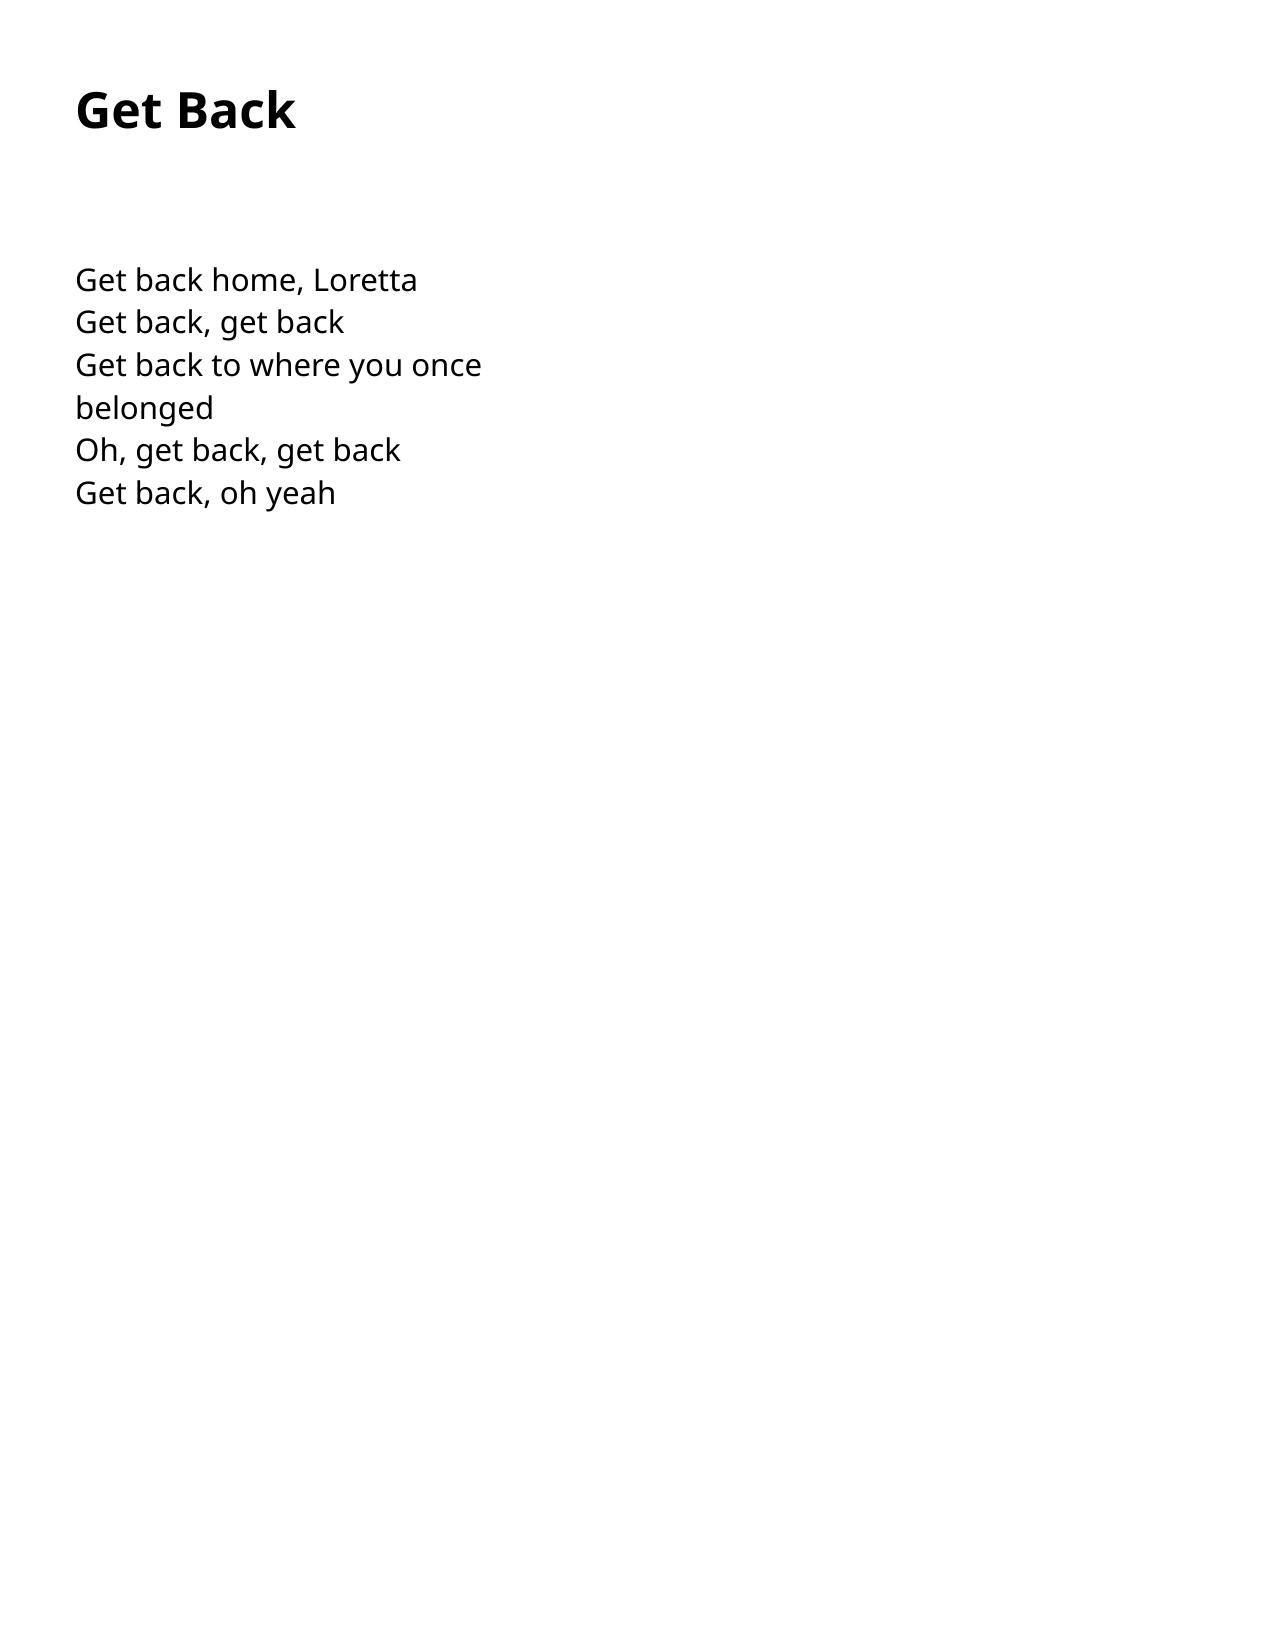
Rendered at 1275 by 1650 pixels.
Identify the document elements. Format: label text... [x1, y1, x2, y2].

text Oh, get back, get back [75, 428, 622, 471]
text Get back, get back [75, 300, 622, 343]
text Get back, oh yeah [75, 471, 622, 513]
text Get back to where you once belonged [75, 343, 622, 428]
text Get back home, Loretta [75, 258, 622, 300]
